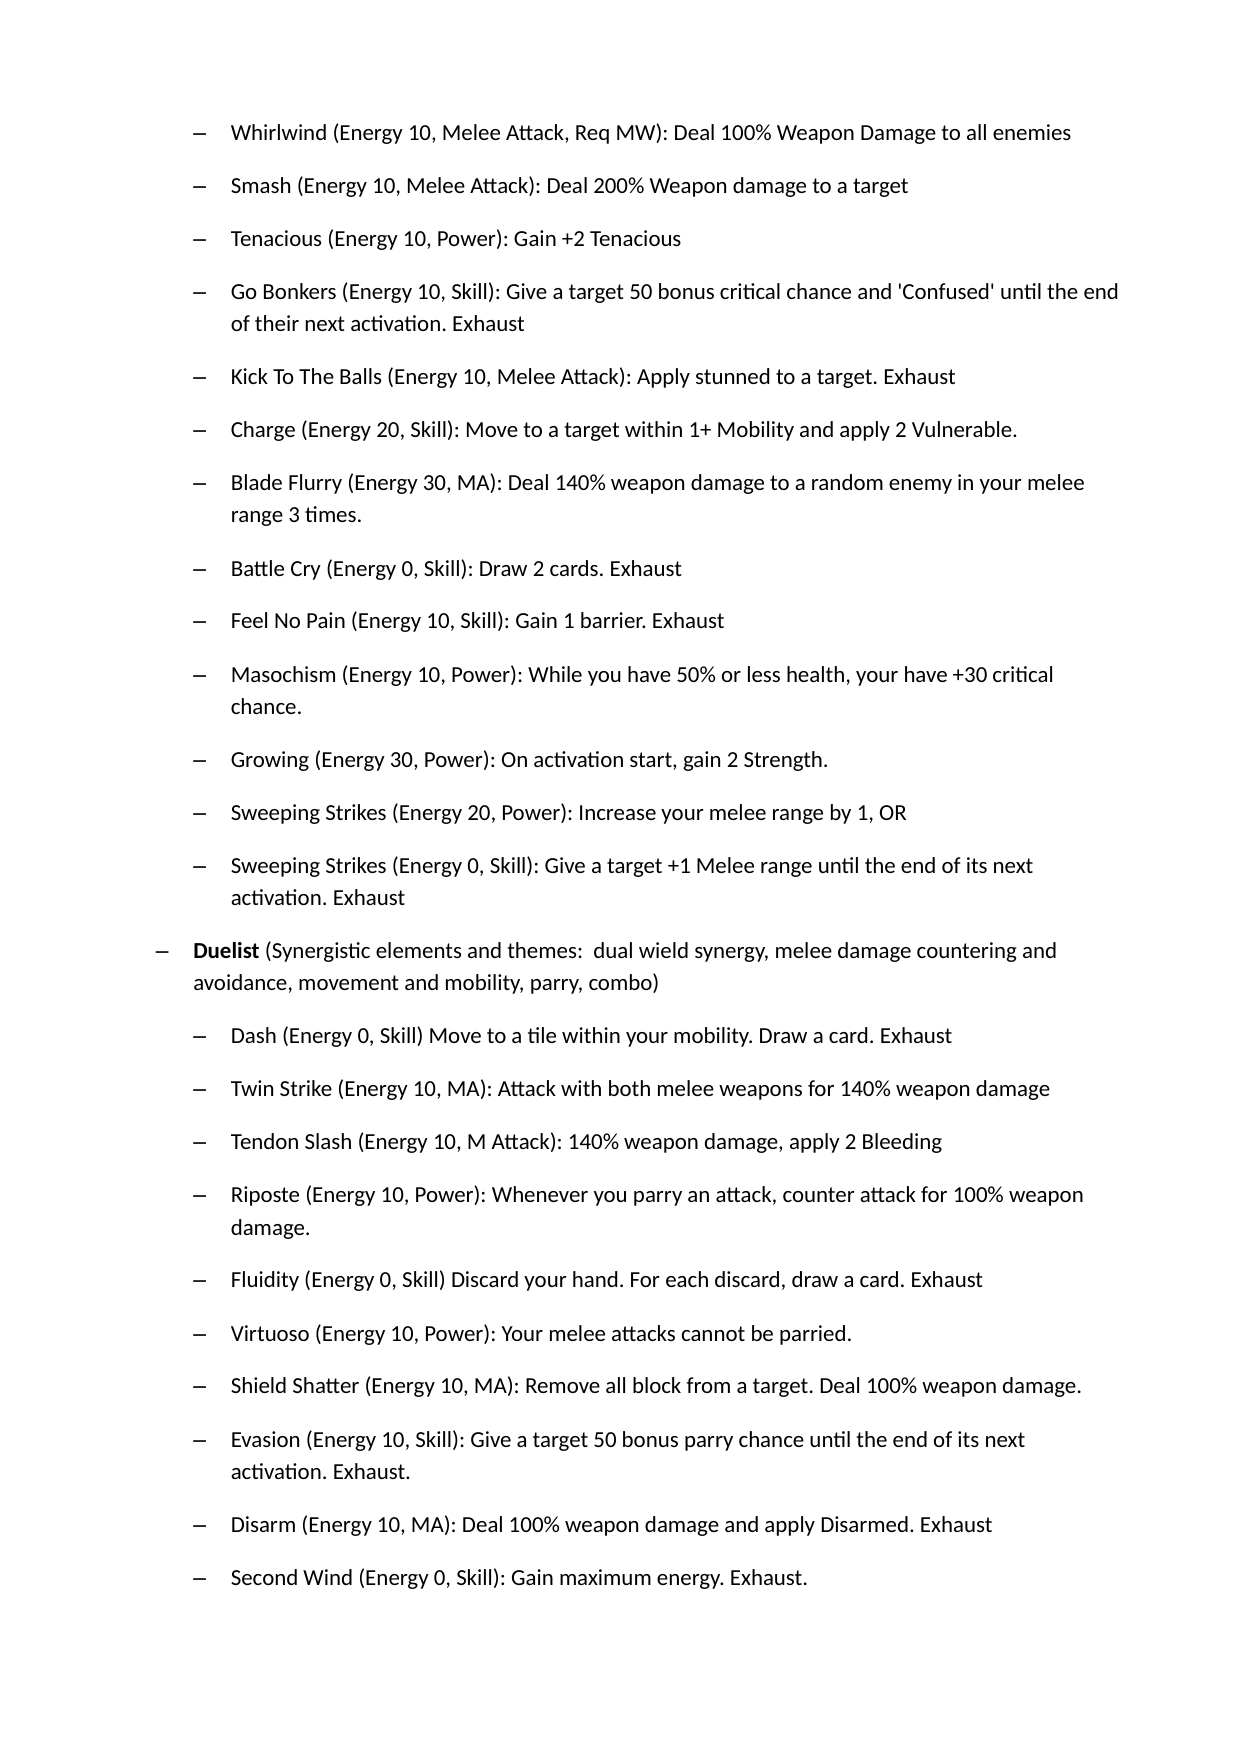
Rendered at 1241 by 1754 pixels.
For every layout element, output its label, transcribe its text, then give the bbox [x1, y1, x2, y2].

list Growing (Energy 30, Power): On activation start, gain 2 Strength. [193, 745, 1122, 773]
list Tendon Slash (Energy 10, M Attack): 140% weapon damage, apply 2 Bleeding [193, 1127, 1122, 1155]
list Duelist (Synergistic elements and themes: dual wield synergy, melee damage countering and avoidance, movement and mobility, parry, combo) [156, 936, 1122, 996]
list Second Wind (Energy 0, Skill): Gain maximum energy. Exhaust. [193, 1563, 1122, 1591]
list Evasion (Energy 10, Skill): Give a target 50 bonus parry chance until the end of its next activation. Exhaust. [193, 1425, 1122, 1485]
list Feel No Pain (Energy 10, Skill): Gain 1 barrier. Exhaust [193, 607, 1122, 635]
list Smash (Energy 10, Melee Attack): Deal 200% Weapon damage to a target [193, 171, 1122, 199]
list Twin Strike (Energy 10, MA): Attack with both melee weapons for 140% weapon damage [193, 1074, 1122, 1102]
list Battle Cry (Energy 0, Skill): Draw 2 cards. Exhaust [193, 554, 1122, 582]
list Sweeping Strikes (Energy 0, Skill): Give a target +1 Melee range until the end of its next activation. Exhaust [193, 851, 1122, 911]
list Charge (Energy 20, Skill): Move to a target within 1+ Mobility and apply 2 Vulnerable. [193, 415, 1122, 443]
list Masochism (Energy 10, Power): While you have 50% or less health, your have +30 critical chance. [193, 660, 1122, 720]
list Tenacious (Energy 10, Power): Gain +2 Tenacious [193, 224, 1122, 252]
list Kick To The Balls (Energy 10, Melee Attack): Apply stunned to a target. Exhaust [193, 362, 1122, 390]
list Dash (Energy 0, Skill) Move to a tile within your mobility. Draw a card. Exhaust [193, 1021, 1122, 1049]
list Whirlwind (Energy 10, Melee Attack, Req MW): Deal 100% Weapon Damage to all enemies [193, 118, 1122, 146]
list Sweeping Strikes (Energy 20, Power): Increase your melee range by 1, OR [193, 798, 1122, 826]
list Blade Flurry (Energy 30, MA): Deal 140% weapon damage to a random enemy in your melee range 3 times. [193, 468, 1122, 529]
list Virtuoso (Energy 10, Power): Your melee attacks cannot be parried. [193, 1319, 1122, 1347]
list Disarm (Energy 10, MA): Deal 100% weapon damage and apply Disarmed. Exhaust [193, 1510, 1122, 1538]
list Shield Shatter (Energy 10, MA): Remove all block from a target. Deal 100% weapon damage. [193, 1372, 1122, 1400]
list Riposte (Energy 10, Power): Whenever you parry an attack, counter attack for 100% weapon damage. [193, 1180, 1122, 1241]
list Fluidity (Energy 0, Skill) Discard your hand. For each discard, draw a card. Exhaust [193, 1266, 1122, 1294]
list Go Bonkers (Energy 10, Skill): Give a target 50 bonus critical chance and 'Confused' until the end of their next activation. Exhaust [193, 277, 1122, 337]
